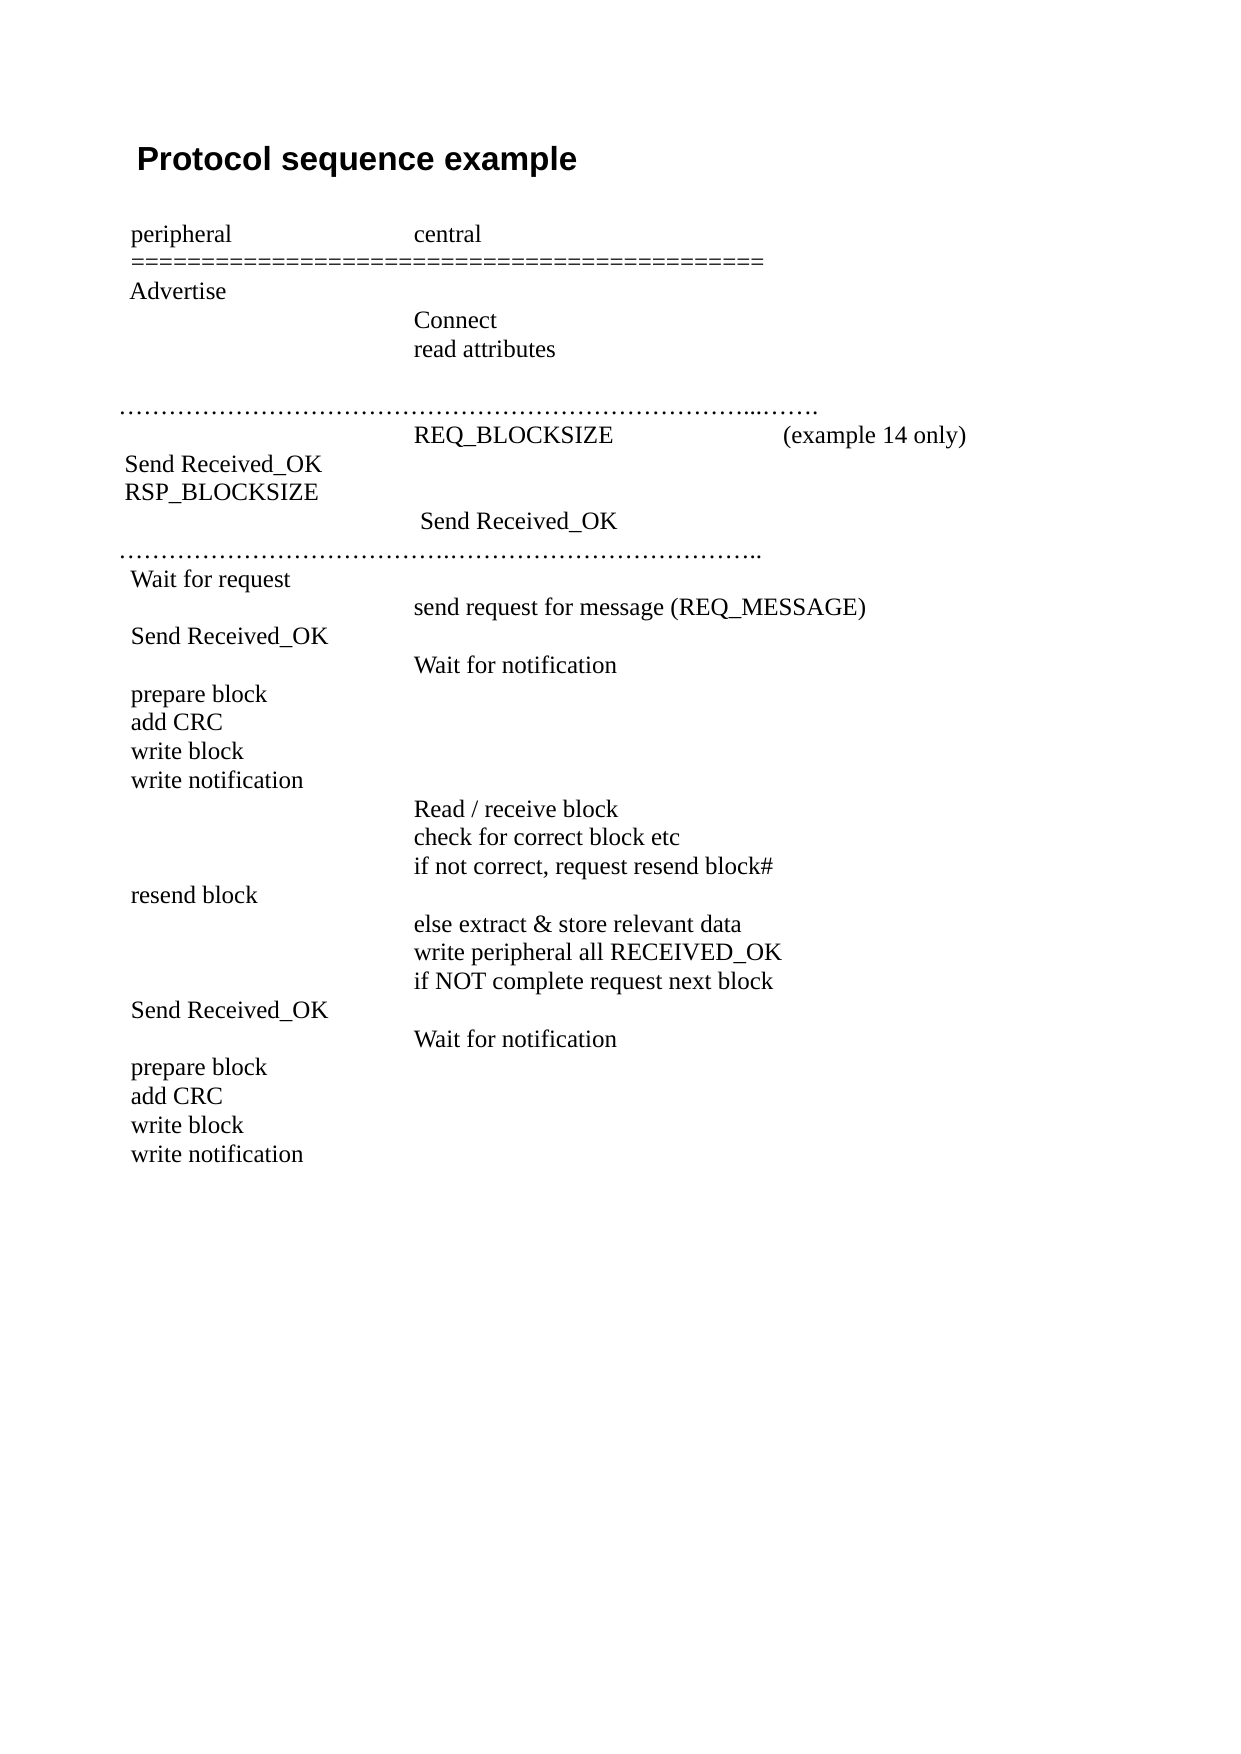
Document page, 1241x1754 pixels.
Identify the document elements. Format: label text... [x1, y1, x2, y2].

text add CRC [118, 1081, 1122, 1110]
text Wait for notification [118, 650, 1122, 679]
text peripheral central [118, 219, 1122, 247]
text Advertise [118, 276, 1122, 305]
text send request for message (REQ_MESSAGE) [118, 592, 1122, 621]
text Send Received_OK [118, 621, 1122, 650]
subtitle Protocol sequence example [118, 139, 1122, 177]
text REQ_BLOCKSIZE (example 14 only) [118, 420, 1122, 449]
text prepare block [118, 679, 1122, 707]
text Connect [118, 305, 1122, 334]
text Send Received_OK [118, 506, 1122, 535]
text write peripheral all RECEIVED_OK [118, 937, 1122, 966]
text if not correct, request resend block# [118, 851, 1122, 880]
text RSP_BLOCKSIZE [118, 477, 1122, 506]
text check for correct block etc [118, 822, 1122, 851]
text resend block [118, 880, 1122, 909]
text read attributes [118, 334, 1122, 362]
text …………………………………………………………………...……. [118, 391, 1122, 420]
text prepare block [118, 1052, 1122, 1081]
text ============================================= [118, 247, 1122, 276]
text write notification [118, 1139, 1122, 1167]
text else extract & store relevant data [118, 909, 1122, 937]
text if NOT complete request next block [118, 966, 1122, 995]
text write block [118, 736, 1122, 765]
text Send Received_OK [118, 449, 1122, 477]
text Read / receive block [118, 794, 1122, 822]
text Wait for notification [118, 1024, 1122, 1052]
text Send Received_OK [118, 995, 1122, 1024]
text write notification [118, 765, 1122, 794]
text ………………………………….……………………………….. [118, 535, 1122, 564]
text write block [118, 1110, 1122, 1139]
text add CRC [118, 707, 1122, 736]
text Wait for request [118, 564, 1122, 592]
